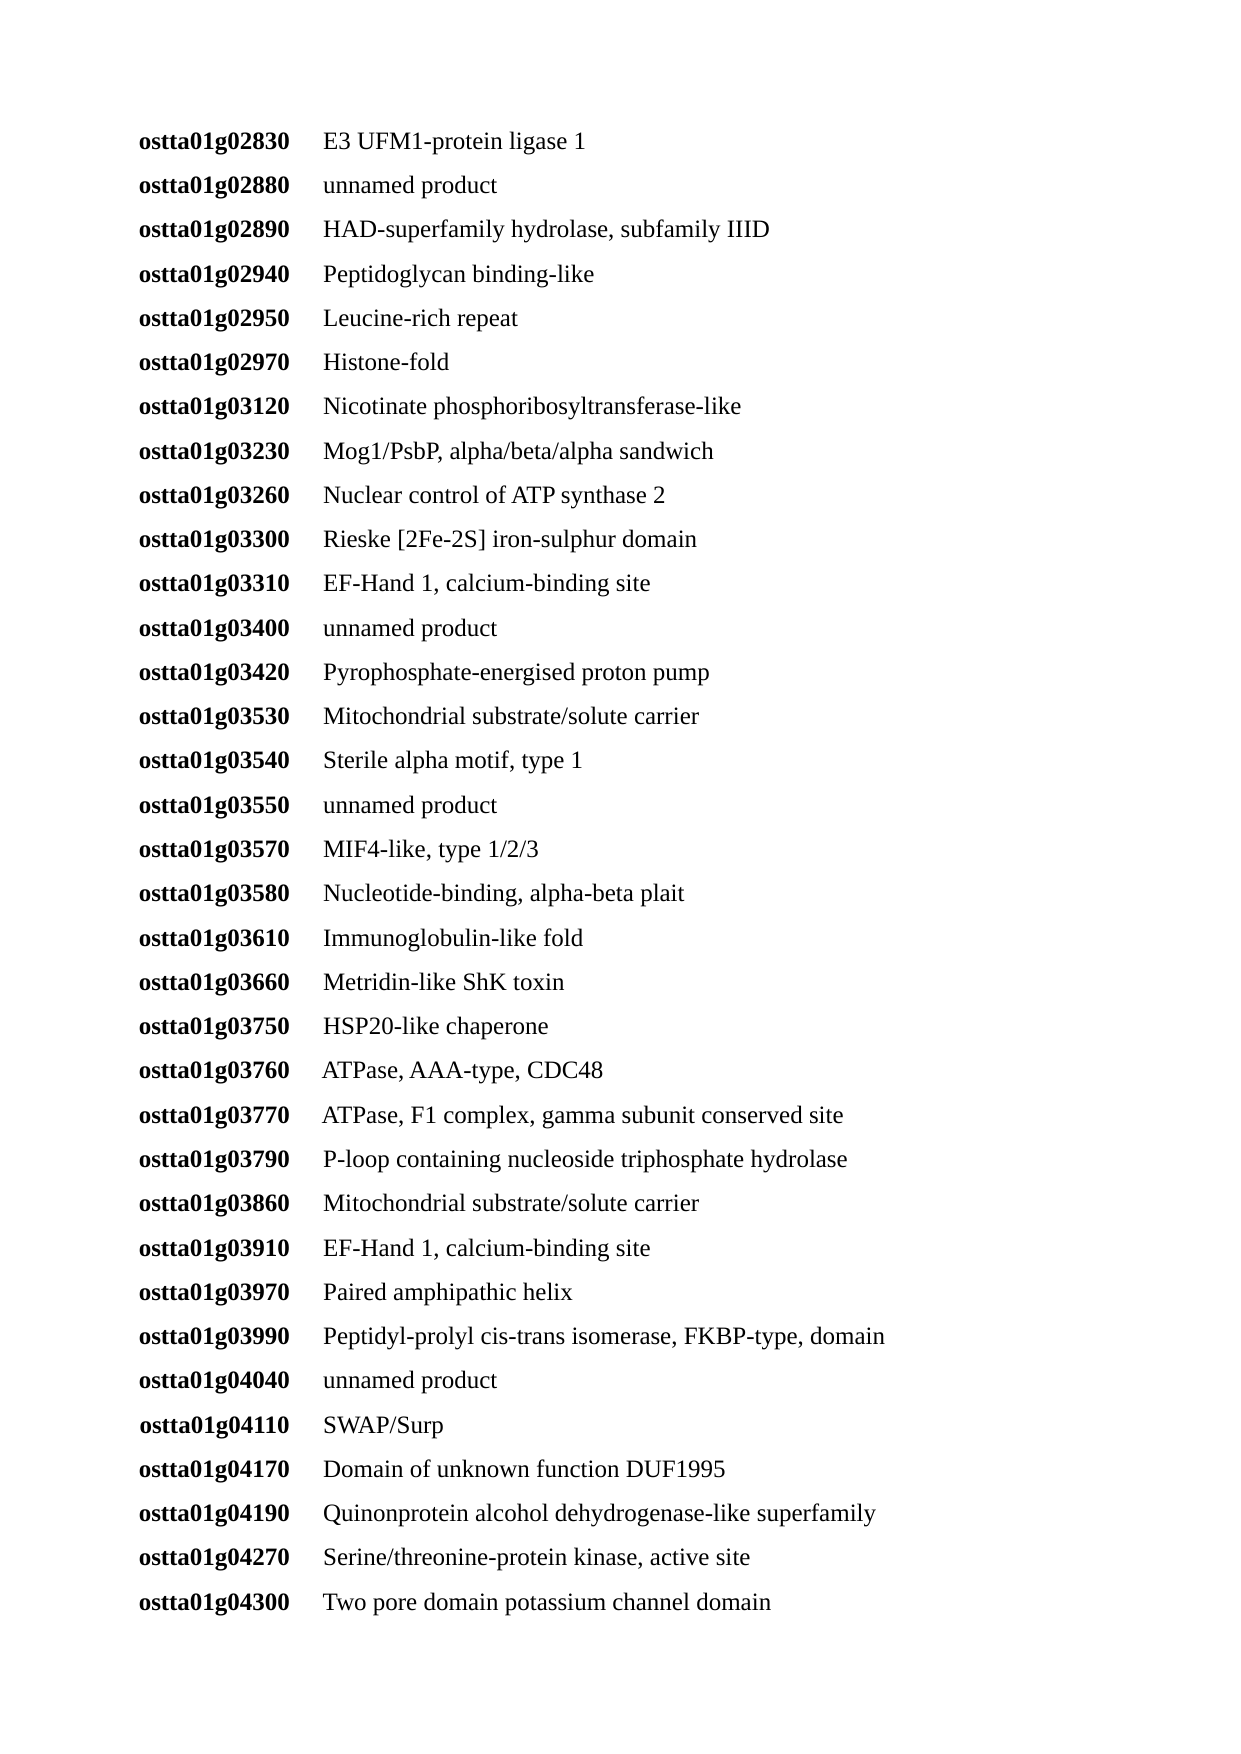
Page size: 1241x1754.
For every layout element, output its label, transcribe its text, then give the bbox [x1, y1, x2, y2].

table_cell ostta01g03400 [115, 605, 313, 649]
table_cell ATPase, AAA-type, CDC48 [314, 1048, 1240, 1092]
table_cell unnamed product [314, 782, 1240, 826]
table_cell ostta01g03760 [115, 1048, 313, 1092]
table_cell ostta01g02830 [115, 118, 313, 162]
table_cell ostta01g03260 [115, 472, 313, 517]
table_cell HSP20-like chaperone [314, 1004, 1240, 1048]
table_cell ostta01g03970 [115, 1269, 313, 1313]
table_cell Paired amphipathic helix [314, 1269, 1240, 1313]
table_cell Rieske [2Fe-2S] iron-sulphur domain [314, 517, 1240, 561]
table_cell Histone-fold [314, 340, 1240, 384]
table_cell ostta01g04300 [115, 1579, 313, 1623]
table_cell E3 UFM1-protein ligase 1 [314, 118, 1240, 162]
table_cell ostta01g02940 [115, 251, 313, 295]
table_cell Immunoglobulin-like fold [314, 915, 1240, 959]
table_cell ostta01g03750 [115, 1004, 313, 1048]
table_cell unnamed product [314, 163, 1240, 207]
table_cell ostta01g04270 [115, 1535, 313, 1579]
table_cell Leucine-rich repeat [314, 295, 1240, 339]
table_cell HAD-superfamily hydrolase, subfamily IIID [314, 207, 1240, 251]
table_cell ostta01g03910 [115, 1225, 313, 1269]
table_cell ostta01g03770 [115, 1092, 313, 1136]
table_cell ostta01g02950 [115, 295, 313, 339]
table_cell MIF4-like, type 1/2/3 [314, 826, 1240, 871]
table_cell Domain of unknown function DUF1995 [314, 1446, 1240, 1491]
table_cell unnamed product [314, 1358, 1240, 1402]
table_cell Pyrophosphate-energised proton pump [314, 649, 1240, 694]
table_cell ostta01g03230 [115, 428, 313, 472]
table_cell Peptidoglycan binding-like [314, 251, 1240, 295]
table_cell Nuclear control of ATP synthase 2 [314, 472, 1240, 517]
table_cell ostta01g04190 [115, 1491, 313, 1535]
table_cell ostta01g03120 [115, 384, 313, 428]
table_cell ostta01g02880 [115, 163, 313, 207]
table_cell unnamed product [314, 605, 1240, 649]
table_cell ostta01g03790 [115, 1136, 313, 1181]
table_cell ostta01g04170 [115, 1446, 313, 1491]
table_cell Mitochondrial substrate/solute carrier [314, 1181, 1240, 1225]
table_cell Serine/threonine-protein kinase, active site [314, 1535, 1240, 1579]
table_cell ostta01g03540 [115, 738, 313, 782]
table_cell Mog1/PsbP, alpha/beta/alpha sandwich [314, 428, 1240, 472]
table_cell ostta01g03420 [115, 649, 313, 694]
table_cell EF-Hand 1, calcium-binding site [314, 561, 1240, 605]
table_cell ATPase, F1 complex, gamma subunit conserved site [314, 1092, 1240, 1136]
table_cell ostta01g03610 [115, 915, 313, 959]
table_cell ostta01g03580 [115, 871, 313, 915]
table_cell ostta01g04110 [115, 1402, 313, 1446]
table_cell Nucleotide-binding, alpha-beta plait [314, 871, 1240, 915]
table_cell ostta01g03550 [115, 782, 313, 826]
table_cell SWAP/Surp [314, 1402, 1240, 1446]
table_cell ostta01g03310 [115, 561, 313, 605]
table_cell ostta01g03300 [115, 517, 313, 561]
table_cell EF-Hand 1, calcium-binding site [314, 1225, 1240, 1269]
table_cell Quinonprotein alcohol dehydrogenase-like superfamily [314, 1491, 1240, 1535]
table_cell P-loop containing nucleoside triphosphate hydrolase [314, 1136, 1240, 1181]
table_cell Sterile alpha motif, type 1 [314, 738, 1240, 782]
table_cell ostta01g03990 [115, 1314, 313, 1358]
table_cell Metridin-like ShK toxin [314, 959, 1240, 1003]
table_cell ostta01g02970 [115, 340, 313, 384]
table_cell ostta01g03530 [115, 694, 313, 738]
table_cell ostta01g04040 [115, 1358, 313, 1402]
table_cell ostta01g02890 [115, 207, 313, 251]
table_cell ostta01g03660 [115, 959, 313, 1003]
table_cell Nicotinate phosphoribosyltransferase-like [314, 384, 1240, 428]
table_cell ostta01g03860 [115, 1181, 313, 1225]
table_cell ostta01g03570 [115, 826, 313, 871]
table_cell Mitochondrial substrate/solute carrier [314, 694, 1240, 738]
table_cell Peptidyl-prolyl cis-trans isomerase, FKBP-type, domain [314, 1314, 1240, 1358]
table_cell Two pore domain potassium channel domain [314, 1579, 1240, 1623]
